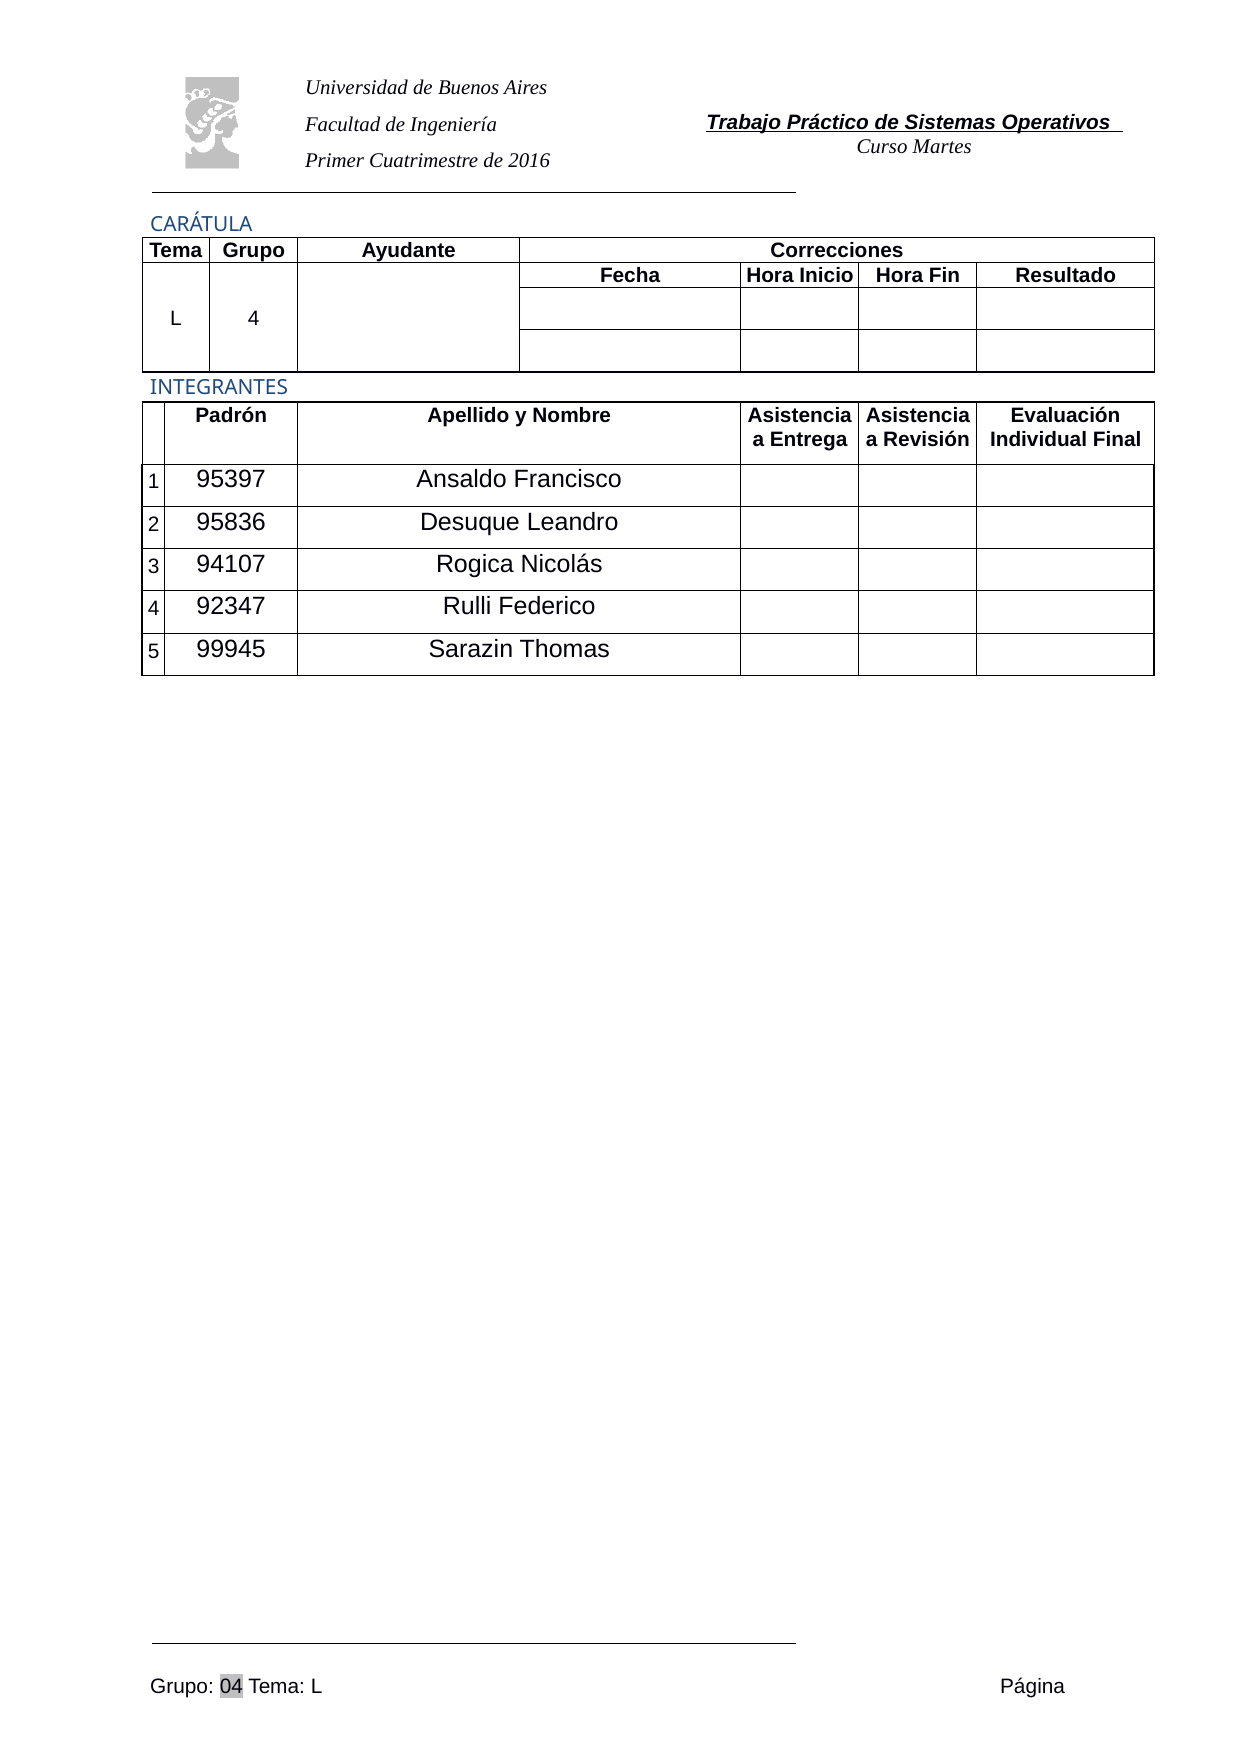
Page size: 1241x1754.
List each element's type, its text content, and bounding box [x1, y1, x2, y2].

table_cell [977, 465, 1153, 506]
table_cell 99945 [165, 634, 297, 675]
table_cell [859, 288, 976, 329]
table_cell [741, 591, 858, 633]
table_cell Desuque Leandro [298, 507, 740, 548]
table_cell [520, 330, 740, 371]
table_cell 3 [143, 549, 164, 590]
table_header Grupo [210, 238, 297, 262]
table_cell [977, 288, 1154, 329]
table_cell [859, 465, 976, 506]
table_cell [977, 330, 1154, 371]
table_cell [741, 507, 858, 548]
table_cell [298, 263, 519, 371]
table_cell [859, 634, 976, 675]
table_cell Ansaldo Francisco [298, 465, 740, 506]
table_header Apellido y Nombre [298, 403, 740, 463]
table_header Padrón [165, 403, 297, 463]
table_cell [977, 634, 1153, 675]
table_cell [977, 507, 1153, 548]
table_cell Fecha [520, 263, 740, 287]
table_cell 95397 [165, 465, 297, 506]
table_cell Hora Inicio [741, 263, 858, 287]
table_cell 94107 [165, 549, 297, 590]
table_cell [520, 288, 740, 329]
table_cell [741, 549, 858, 590]
table_header Evaluación Individual Final [977, 403, 1154, 463]
table_cell [859, 591, 976, 633]
table_cell 5 [143, 634, 164, 675]
table_cell [741, 465, 858, 506]
table_cell [859, 507, 976, 548]
picture [183, 75, 246, 171]
table_cell [741, 288, 858, 329]
table_cell [859, 330, 976, 371]
text INTEGRANTES [150, 373, 1090, 401]
table_cell Sarazin Thomas [298, 634, 740, 675]
table_header [143, 403, 164, 463]
table_header Ayudante [298, 238, 519, 262]
table_cell [977, 591, 1153, 633]
table_cell 2 [143, 507, 164, 548]
table_cell Resultado [977, 263, 1154, 287]
table_cell 92347 [165, 591, 297, 633]
table_cell 4 [210, 263, 297, 371]
table_cell Rulli Federico [298, 591, 740, 633]
table_header Correcciones [520, 238, 1154, 262]
table_cell L [143, 263, 209, 371]
table_cell [977, 549, 1153, 590]
table_header Asistencia a Revisión [859, 403, 976, 463]
table_header Asistencia a Entrega [741, 403, 858, 463]
table_cell [859, 549, 976, 590]
table_cell 95836 [165, 507, 297, 548]
table_cell [741, 634, 858, 675]
text CARÁTULA [150, 209, 1090, 237]
table_cell 4 [143, 591, 164, 633]
table_cell 1 [143, 465, 164, 506]
table_cell Rogica Nicolás [298, 549, 740, 590]
table_cell [741, 330, 858, 371]
table_header Tema [143, 238, 209, 262]
table_cell Hora Fin [859, 263, 976, 287]
